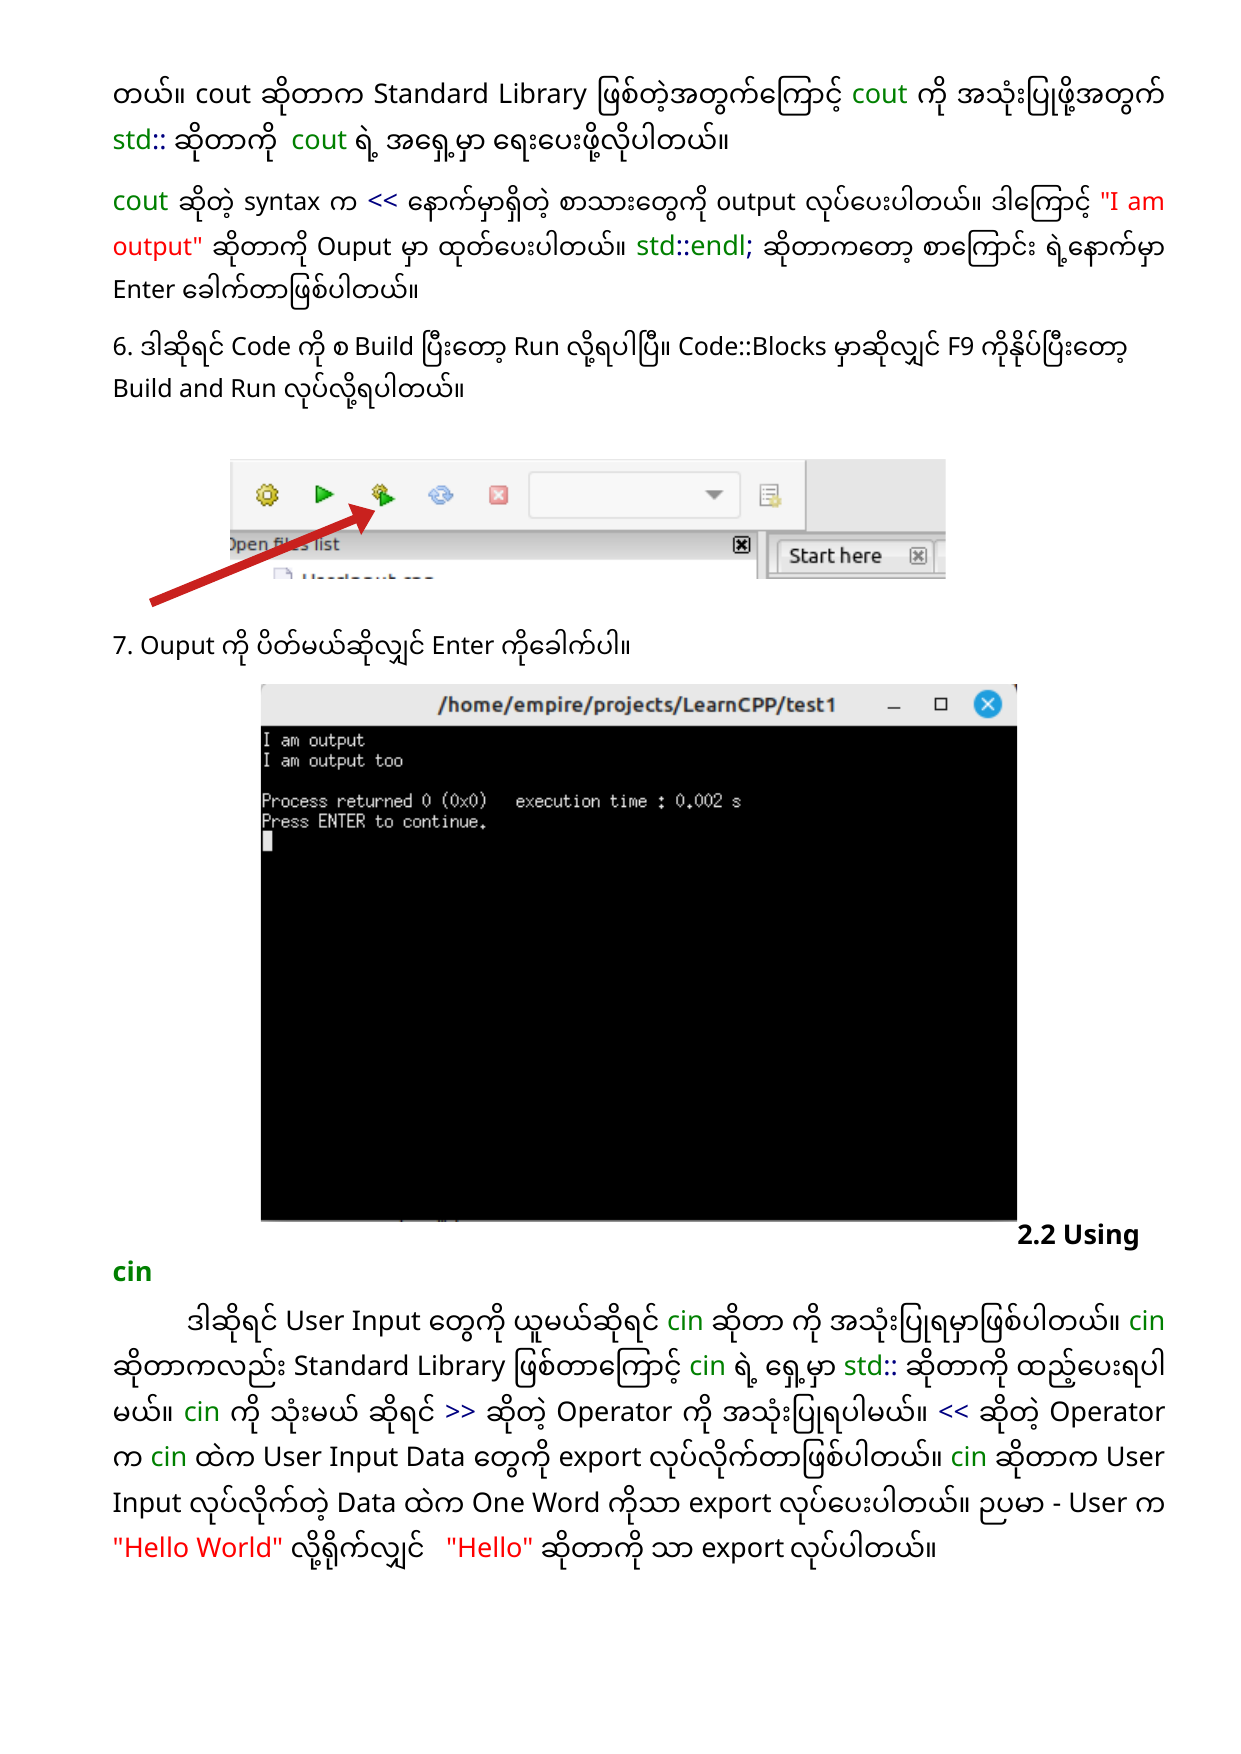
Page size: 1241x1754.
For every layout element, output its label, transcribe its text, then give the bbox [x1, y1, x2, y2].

text cout ဆိုတဲ့ syntax က << နောက်မှာရှိတဲ့ စာသားတွေကို output လုပ်ပေးပါတယ်။ ဒါကြောင့် "I am output" ဆိုတာကို Ouput မှာ ထုတ်ပေးပါတယ်။ std::endl; ဆိုတာကတော့ စာကြောင်း ရဲ့နောက်မှာ Enter ခေါက်တာဖြစ်ပါတယ်။ [112, 181, 1166, 309]
text ဒါဆိုရင် User Input တွေကို ယူမယ်ဆိုရင် cin ဆိုတာ ကို အသုံးပြုရမှာဖြစ်ပါတယ်။ cin ဆိုတာကလည်း Standard Library ဖြစ်တာကြောင့် cin ရဲ့ ရှေ့မှာ std:: ဆိုတာကို ထည့်ပေးရပါမယ်။ cin ကို သုံးမယ် ဆိုရင် >> ဆိုတဲ့ Operator ကို အသုံးပြုရပါမယ်။ << ဆိုတဲ့ Operator က cin ထဲက User Input Data တွေကို export လုပ်လိုက်တာဖြစ်ပါတယ်။ cin ဆိုတာက User Input လုပ်လိုက်တဲ့ Data ထဲက One Word ကိုသာ export လုပ်ပေးပါတယ်။ ဉပမာ - User က "Hello World" လို့ရိုက်လျှင် "Hello" ဆိုတာကို သာ exportလုပ်ပါတယ်။ [112, 1301, 1166, 1569]
picture [260, 684, 1018, 1222]
text 6. ဒါဆိုရင် Code ကို စBuild ပြီးတော့ Run လို့ရပါပြီ။ Code::Blocks မှာဆိုလျှင် F9 ကိုနိုပ်ပြီးတော့ Build and Run လုပ်လို့ရပါတယ်။ 7. Ouput ကို ပိတ်မယ်ဆိုလျှင် Enter ကိုခေါက်ပါ။ [112, 329, 1166, 664]
subtitle 2.2 Using cin [112, 699, 1166, 1289]
picture [230, 459, 946, 579]
text တယ်။ cout ဆိုတာက Standard Library ဖြစ်တဲ့အတွက်ကြောင့် cout ကို အသုံးပြုဖို့အတွက် std:: ဆိုတာကို cout ရဲ့ အရှေ့မှာ ရေးပေးဖို့လိုပါတယ်။ [112, 75, 1166, 161]
